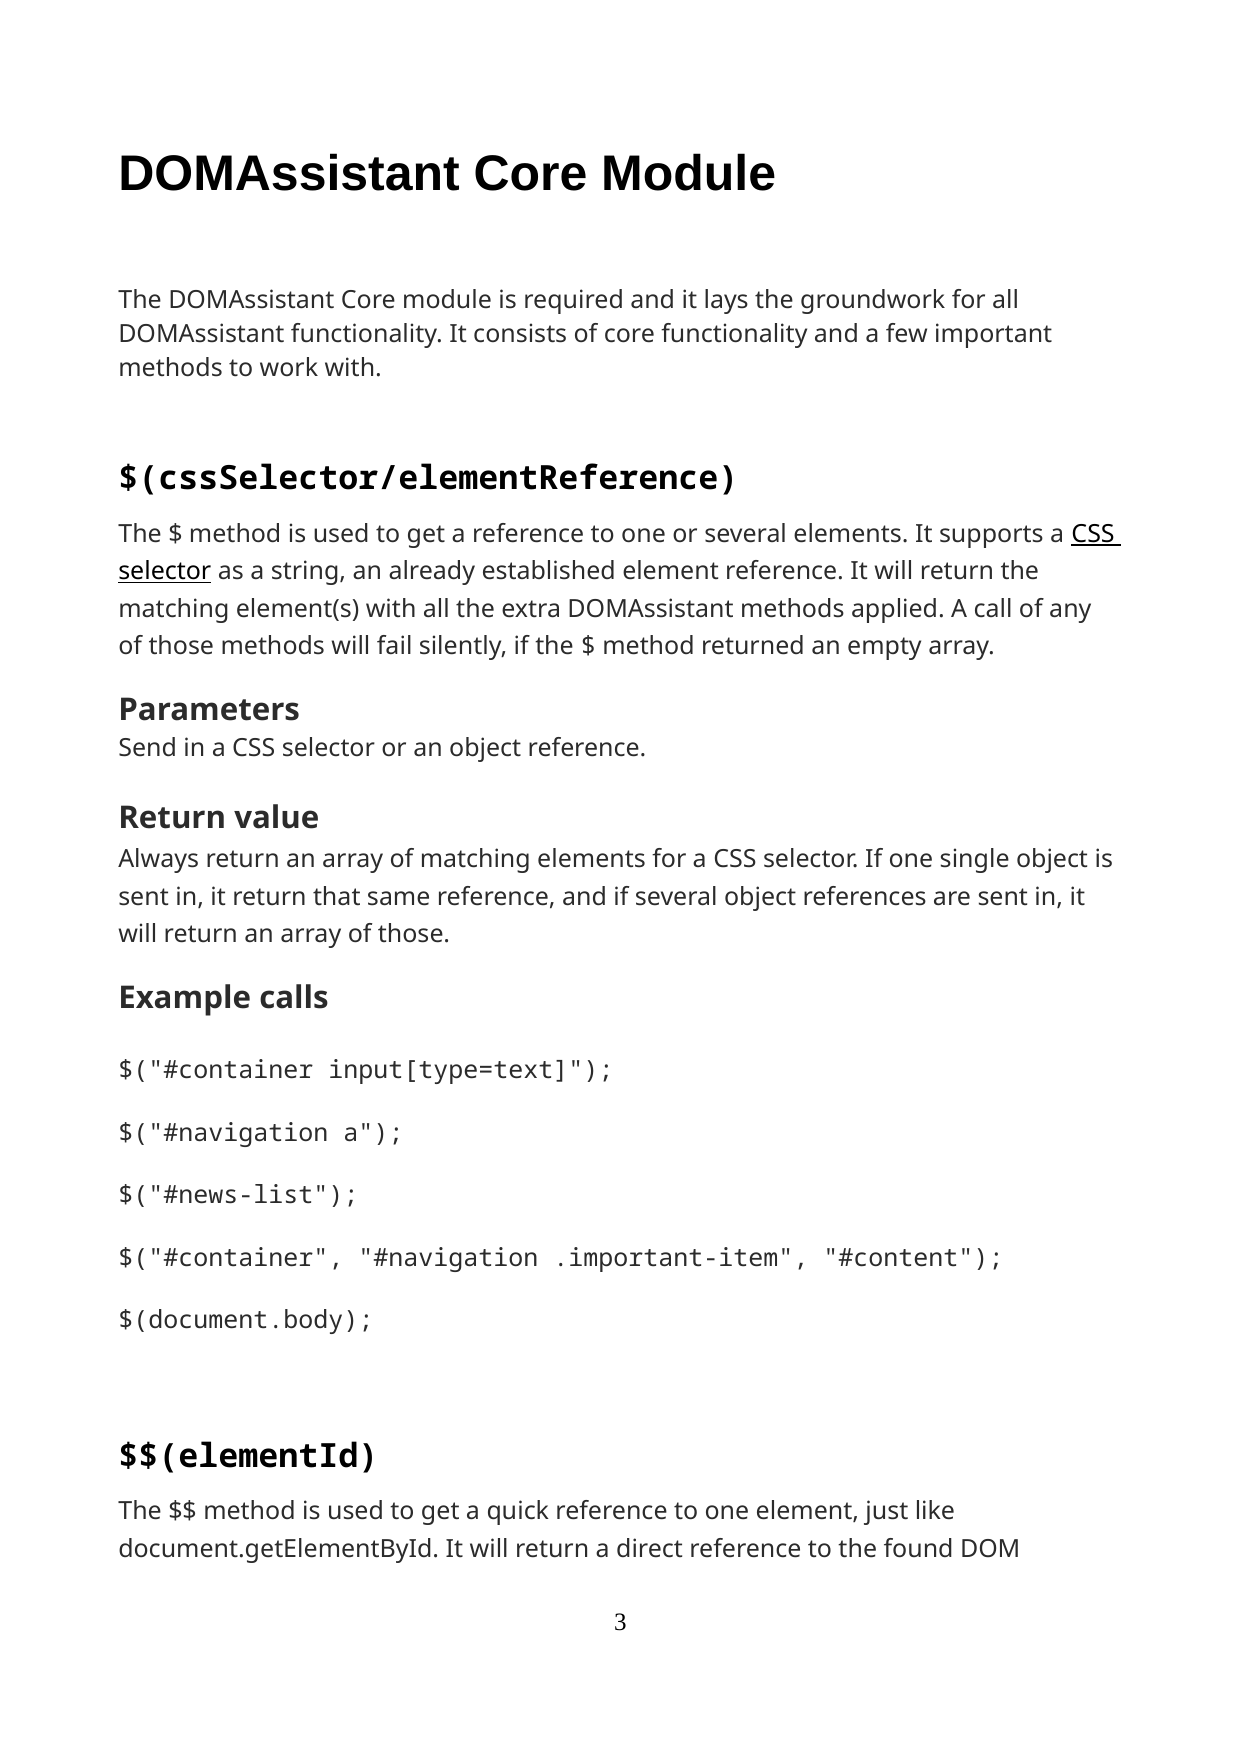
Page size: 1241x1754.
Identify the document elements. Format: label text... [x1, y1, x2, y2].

subtitle $$(elementId) [118, 1386, 1122, 1477]
text Return value Always return an array of matching elements for a CSS selector. If one single object is sent in, it return that same reference, and if several object references are sent in, it will return an array of those. [118, 795, 1122, 950]
text The $ method is used to get a reference to one or several elements. It supports a CSS selector as a string, an already established element reference. It will return the matching element(s) with all the extra DOMAssistant methods applied. A call of any of those methods will fail silently, if the $ method returned an empty array. [118, 512, 1122, 662]
text Parameters Send in a CSS selector or an object reference. [118, 687, 1122, 763]
text $("#container input[type=text]"); [118, 1049, 1122, 1086]
text $(document.body); [118, 1299, 1122, 1336]
text $("#container", "#navigation .important-item", "#content"); [118, 1236, 1122, 1274]
text Example calls [118, 975, 1122, 1017]
text The $$ method is used to get a quick reference to one element, just like document.getElementById. It will return a direct reference to the found DOM [118, 1489, 1122, 1564]
text $("#news-list"); [118, 1174, 1122, 1211]
subtitle DOMAssistant Core Module [118, 143, 1122, 201]
text $("#navigation a"); [118, 1111, 1122, 1149]
text The DOMAssistant Core module is required and it lays the groundwork for all DOMAssistant functionality. It consists of core functionality and a few important methods to work with. [118, 213, 1122, 383]
subtitle $(cssSelector/elementReference) [118, 408, 1122, 499]
